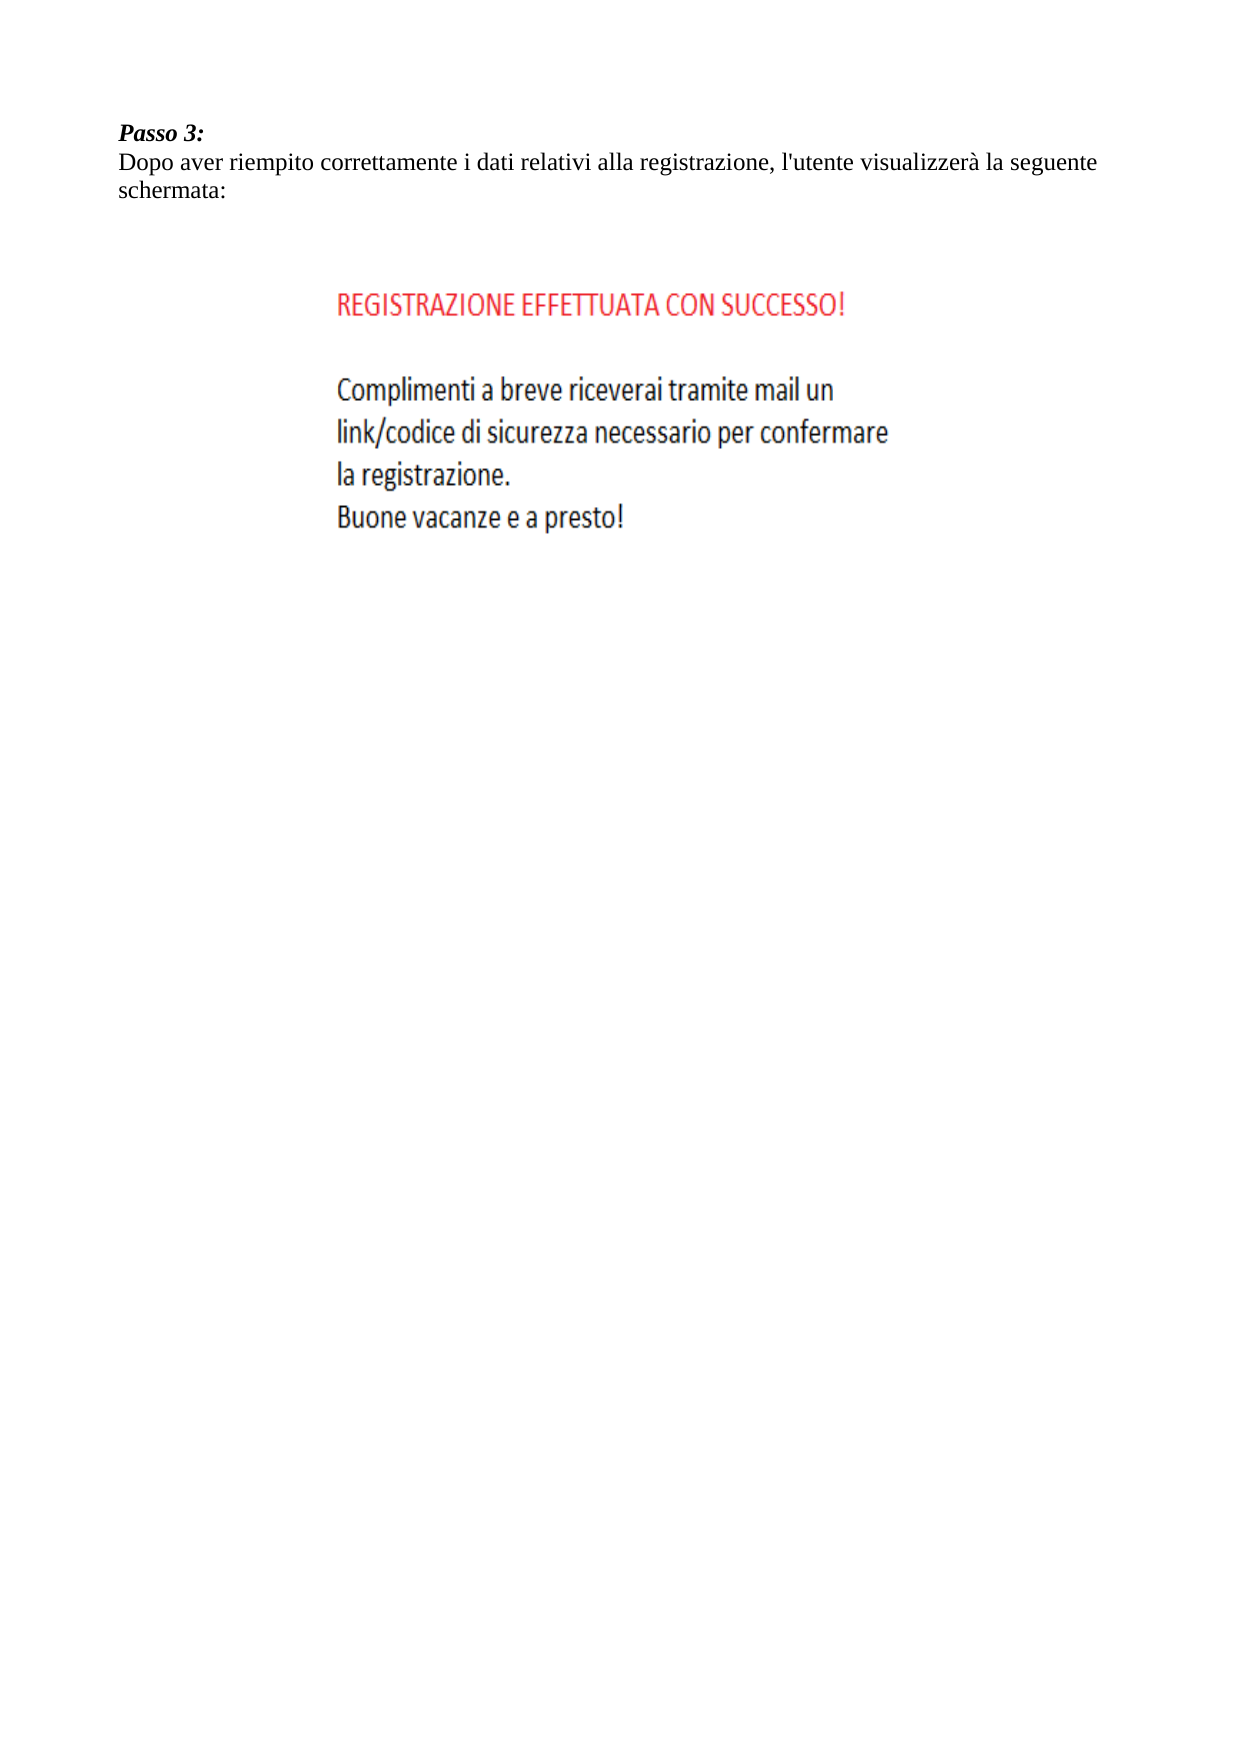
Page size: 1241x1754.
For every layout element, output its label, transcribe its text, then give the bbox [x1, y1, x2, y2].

picture [327, 281, 913, 554]
text Dopo aver riempito correttamente i dati relativi alla registrazione, l'utente visualizzerà la seguente schermata: [118, 147, 1122, 204]
text Passo 3: [118, 118, 1122, 147]
